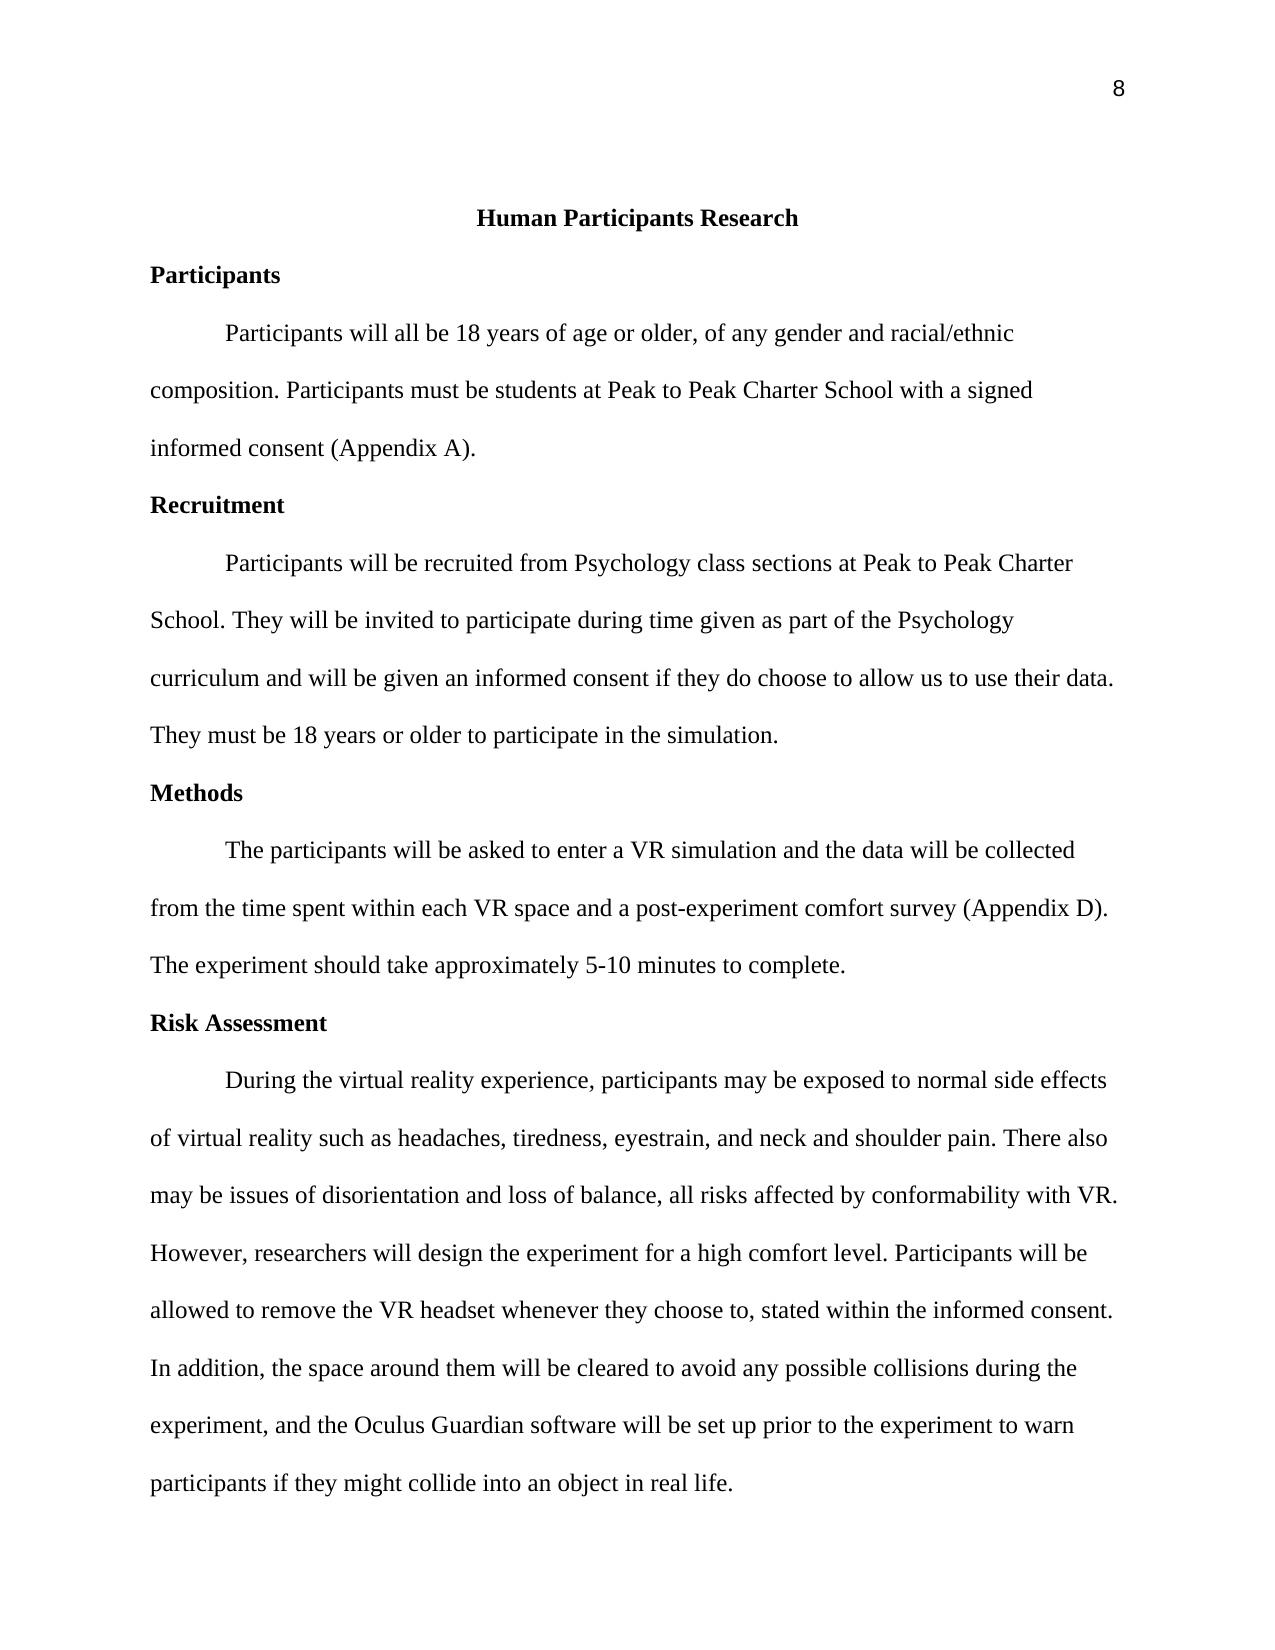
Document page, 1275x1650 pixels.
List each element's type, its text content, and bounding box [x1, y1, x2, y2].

subtitle Human Participants Research [150, 203, 1125, 231]
text Participants will be recruited from Psychology class sections at Peak to Peak Charter School. They will be invited to participate during time given as part of the Psychology curriculum and will be given an informed consent if they do choose to allow us to use their data. They must be 18 years or older to participate in the simulation. [150, 548, 1125, 749]
subtitle Participants [150, 260, 1125, 289]
subtitle Recruitment [150, 490, 1125, 519]
subtitle Methods [150, 778, 1125, 806]
text Participants will all be 18 years of age or older, of any gender and racial/ethnic composition. Participants must be students at Peak to Peak Charter School with a signed informed consent (Appendix A). [150, 318, 1125, 461]
text During the virtual reality experience, participants may be exposed to normal side effects of virtual reality such as headaches, tiredness, eyestrain, and neck and shoulder pain. There also may be issues of disorientation and loss of balance, all risks affected by conformability with VR. However, researchers will design the experiment for a high comfort level. Participants will be allowed to remove the VR headset whenever they choose to, stated within the informed consent. In addition, the space around them will be cleared to avoid any possible collisions during the experiment, and the Oculus Guardian software will be set up prior to the experiment to warn participants if they might collide into an object in real life. [150, 1065, 1125, 1496]
text The participants will be asked to enter a VR simulation and the data will be collected from the time spent within each VR space and a post-experiment comfort survey (Appendix D). The experiment should take approximately 5-10 minutes to complete. [150, 835, 1125, 979]
subtitle Risk Assessment [150, 1008, 1125, 1036]
